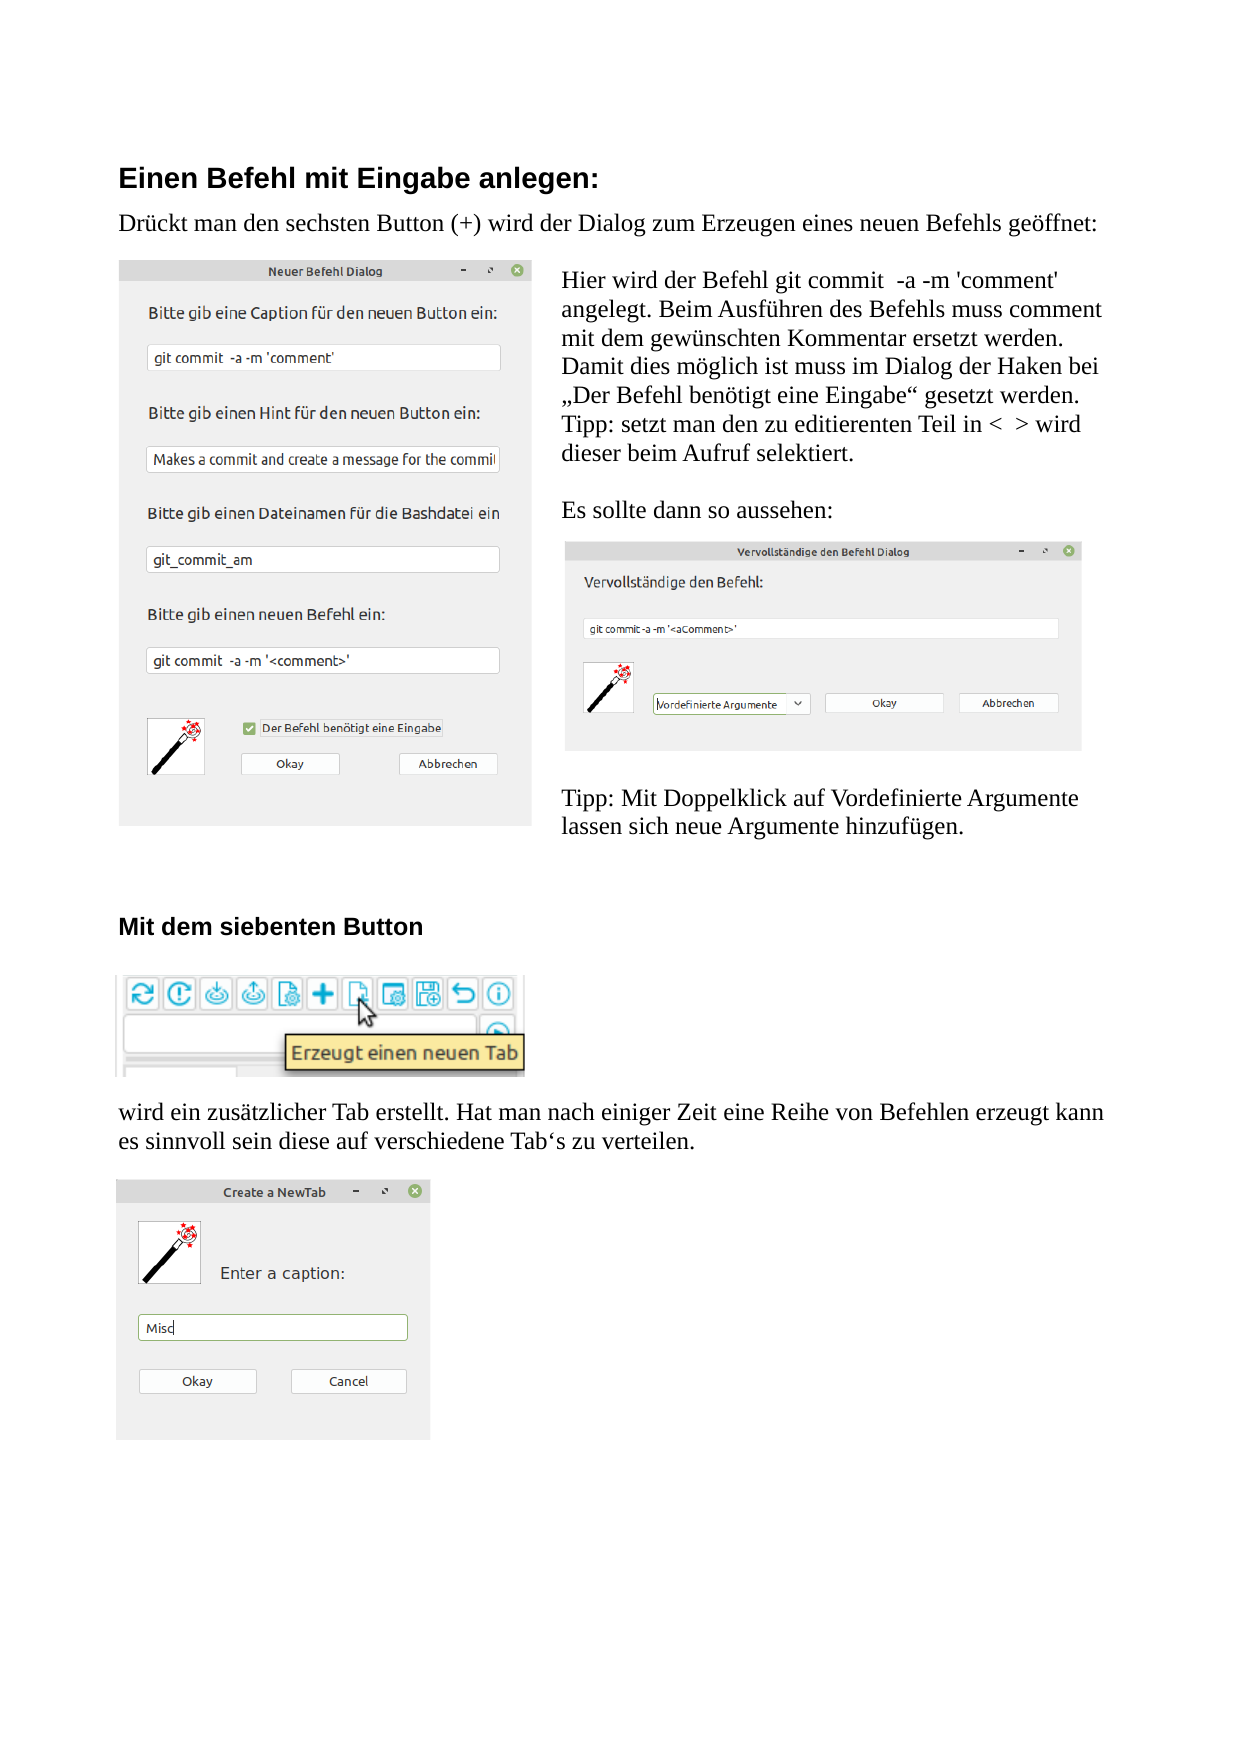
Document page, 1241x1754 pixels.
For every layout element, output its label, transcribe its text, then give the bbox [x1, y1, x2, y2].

picture [118, 260, 532, 826]
subtitle Einen Befehl mit Eingabe anlegen: [118, 161, 1122, 195]
text wird ein zusätzlicher Tab erstellt. Hat man nach einiger Zeit eine Reihe von Befehlen erzeugt kann es sinnvoll sein diese auf verschiedene Tab‘s zu verteilen. [118, 1097, 1122, 1155]
picture [564, 541, 1082, 751]
picture [116, 1179, 431, 1440]
text Drückt man den sechsten Button (+) wird der Dialog zum Erzeugen eines neuen Befehls geöffnet: [118, 208, 1122, 236]
text Hier wird der Befehl git commit -a -m 'comment' angelegt. Beim Ausführen des Befehls muss comment mit dem gewünschten Kommentar ersetzt werden. Damit dies möglich ist muss im Dialog der Haken bei „Der Befehl benötigt eine Eingabe“ gesetzt werden. [532, 265, 1122, 409]
picture [115, 975, 528, 1077]
text Tipp: setzt man den zu editierenten Teil in < > wird dieser beim Aufruf selektiert. [532, 409, 1122, 466]
text Tipp: Mit Doppelklick auf Vordefinierte Argumente lassen sich neue Argumente hinzufügen. [118, 783, 1122, 840]
subtitle Mit dem siebenten Button [118, 912, 1122, 941]
text Es sollte dann so aussehen: [532, 495, 1122, 524]
